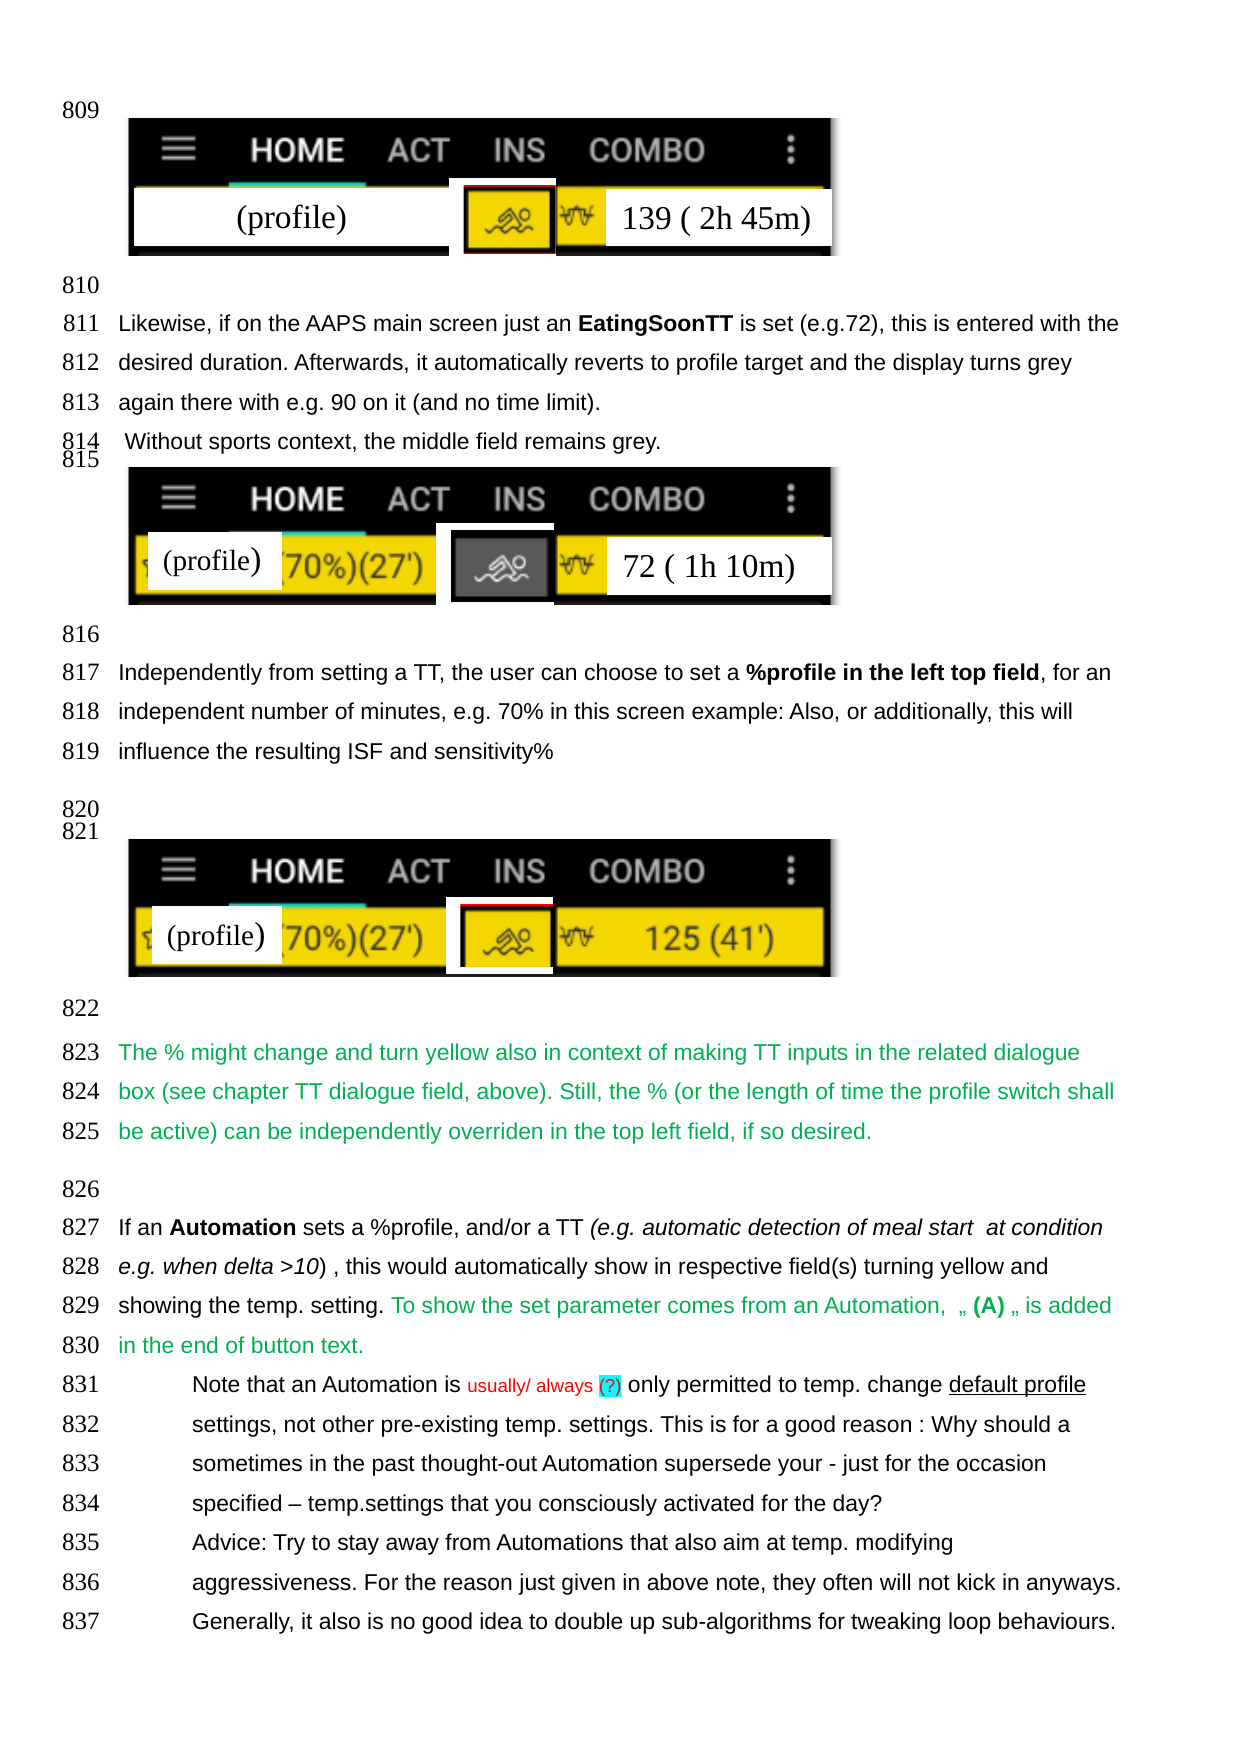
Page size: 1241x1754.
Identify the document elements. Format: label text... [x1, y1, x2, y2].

list Independently from setting a TT, the user can choose to set a %profile in the left top field, for an independent number of minutes, e.g. 70% in this screen example: Also, or additionally, this will influence the resulting ISF and sensitivity% [118, 659, 1122, 764]
text Note that an Automation is usually/ always (?) only permitted to temp. change default profile settings, not other pre-existing temp. settings. This is for a good reason : Why should a sometimes in the past thought-out Automation supersede your - just for the occasion specified – temp.settings that you consciously activated for the day? [192, 1371, 1122, 1516]
text Likewise, if on the AAPS main screen just an EatingSoonTT is set (e.g.72), this is entered with the desired duration. Afterwards, it automatically reverts to profile target and the display turns grey again there with e.g. 90 on it (and no time limit). [118, 309, 1122, 415]
list The % might change and turn yellow also in context of making TT inputs in the related dialogue box (see chapter TT dialogue field, above). Still, the % (or the length of time the profile switch shall be active) can be independently overriden in the top left field, if so desired. [118, 1039, 1122, 1144]
text Without sports context, the middle field remains grey. [118, 428, 1122, 454]
text (profile) [149, 197, 434, 236]
text Advice: Try to stay away from Automations that also aim at temp. modifying aggressiveness. For the reason just given in above note, they often will not kick in anyways. Generally, it also is no good idea to double up sub-algorithms for tweaking loop behaviours. [192, 1529, 1122, 1634]
text (profile)) [167, 914, 267, 957]
text If an Automation sets a %profile, and/or a TT (e.g. automatic detection of meal start at condition e.g. when delta >10) , this would automatically show in respective field(s) turning yellow and showing the temp. setting. To show the set parameter comes from an Automation, „ (A) „ is added in the end of button text. [118, 1213, 1122, 1358]
text 72 ( 1h 10m) [622, 547, 817, 585]
text 139 ( 2h 45m) [621, 198, 817, 237]
text (profile)) [163, 539, 267, 582]
